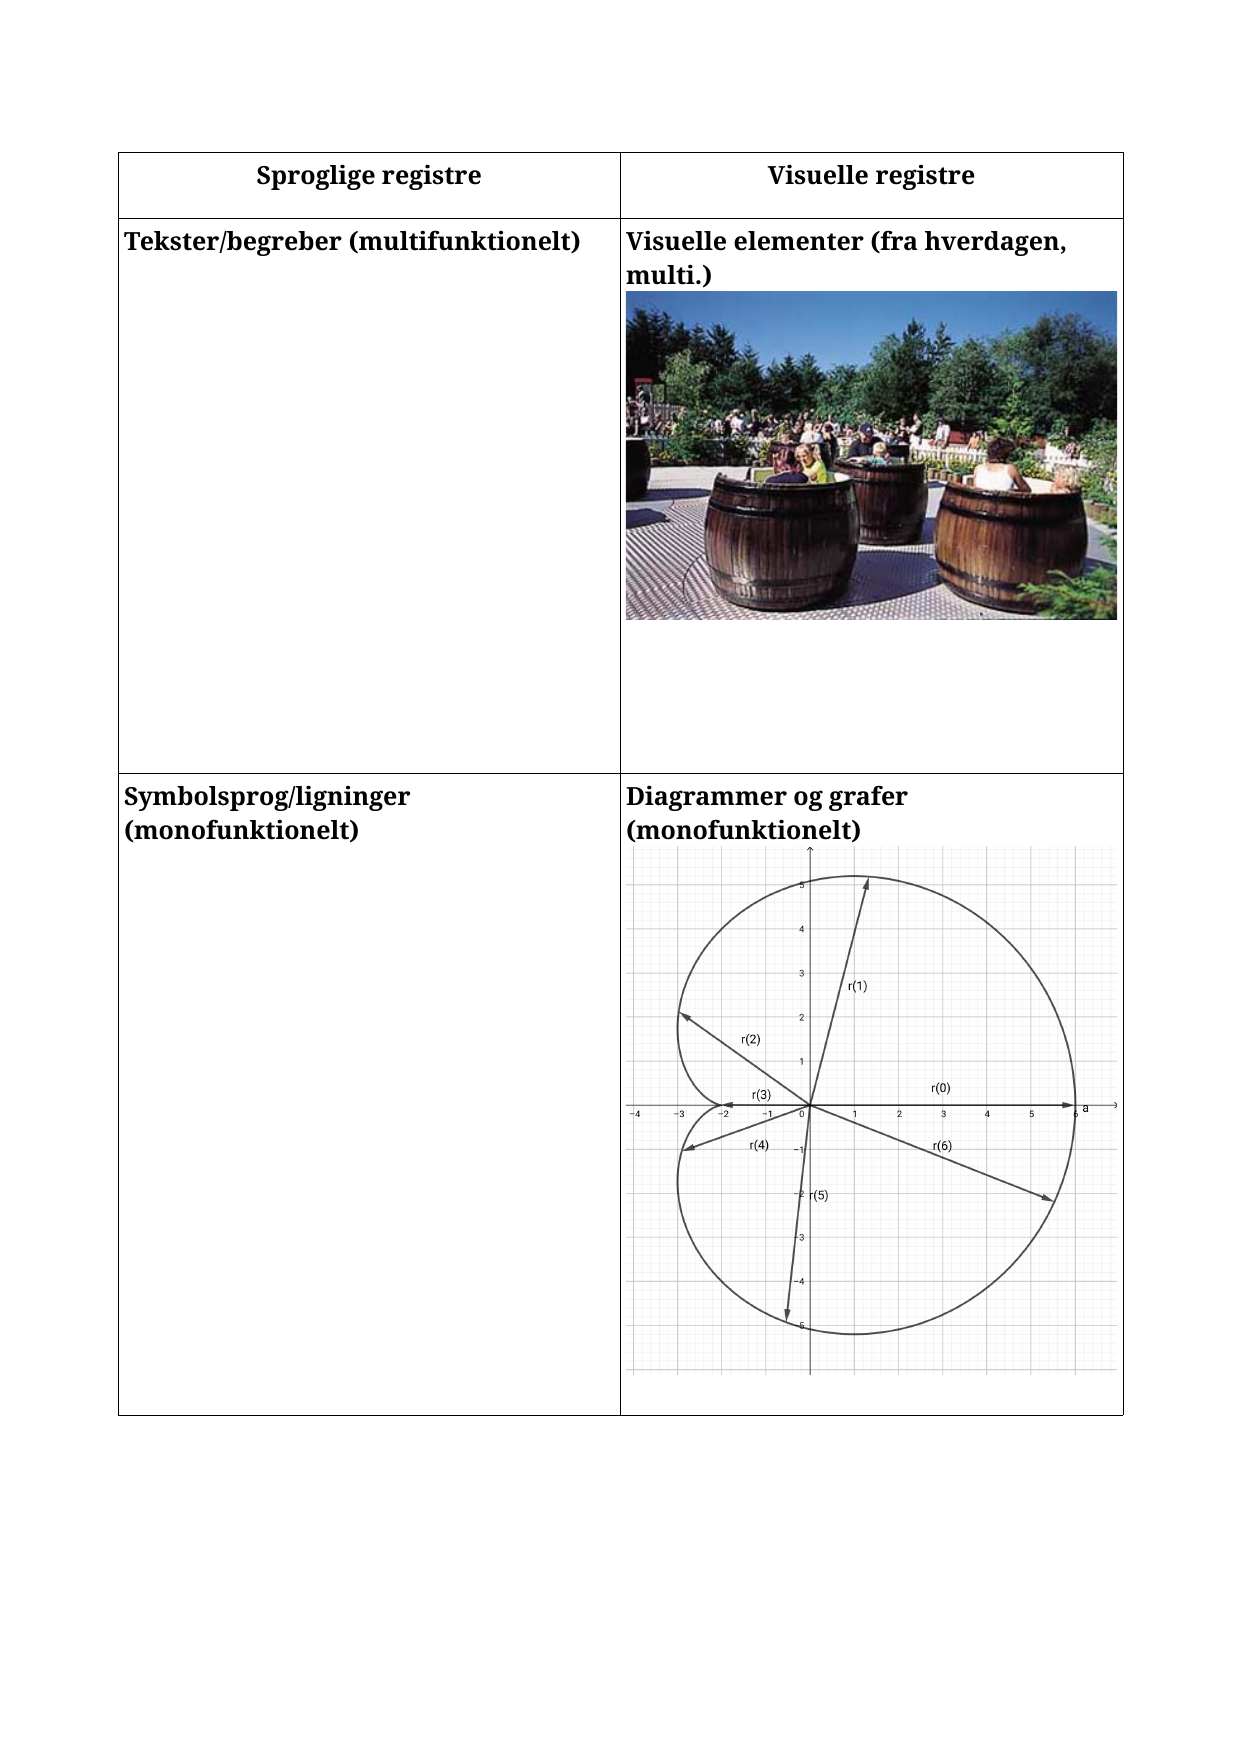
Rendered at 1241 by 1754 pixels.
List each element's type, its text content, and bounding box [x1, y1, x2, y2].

table_cell Diagrammer og grafer (monofunktionelt) [621, 774, 1123, 1415]
table_cell Tekster/begreber (multifunktionelt) [119, 219, 620, 772]
table_header Sproglige registre [119, 153, 620, 218]
picture [625, 846, 1118, 1375]
table_cell Symbolsprog/ligninger (monofunktionelt) [119, 774, 620, 1415]
picture [625, 291, 1118, 620]
table_header Visuelle registre [621, 153, 1123, 218]
table_cell Visuelle elementer (fra hverdagen, multi.) [621, 219, 1123, 772]
